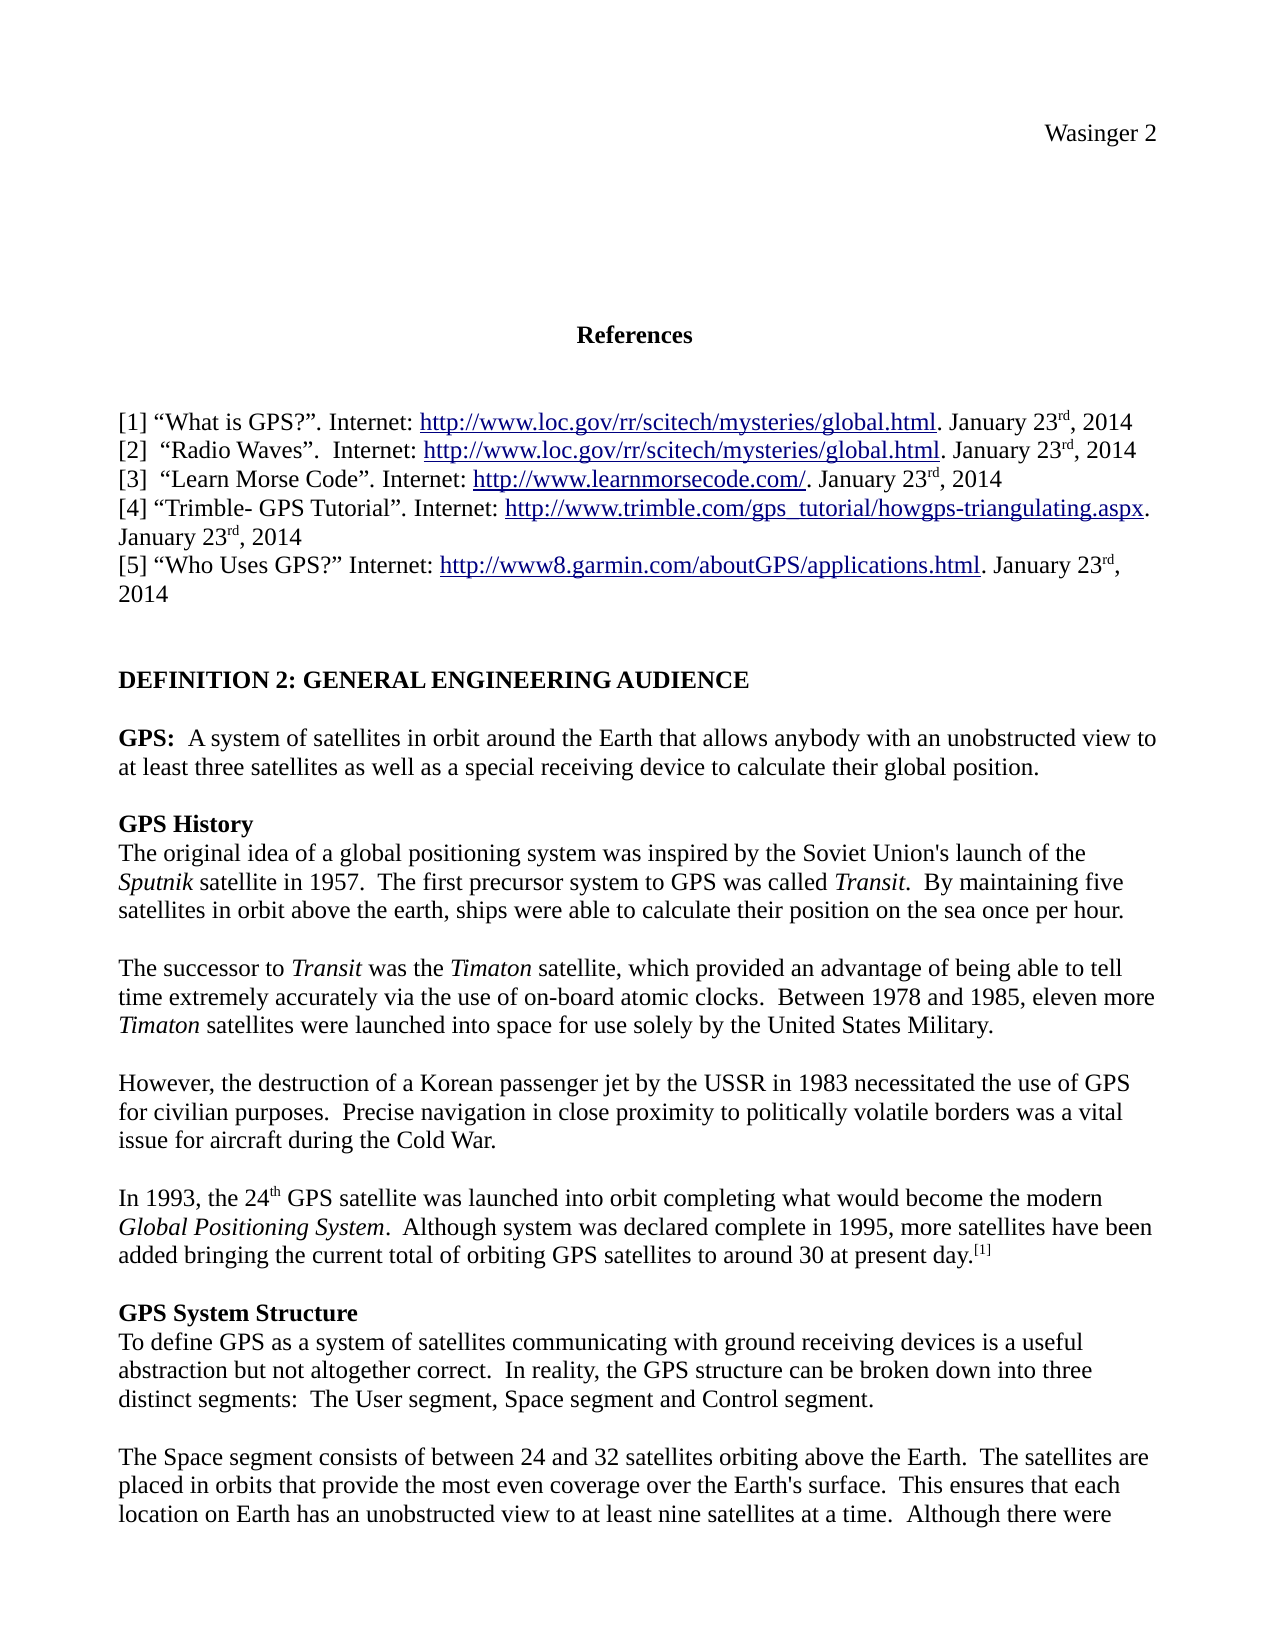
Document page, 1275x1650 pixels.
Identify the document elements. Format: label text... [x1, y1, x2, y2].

text [2] “Radio Waves”. Internet: http://www.loc.gov/rr/scitech/mysteries/global.html. January 23rd, 2014 [118, 436, 1157, 464]
text In 1993, the 24th GPS satellite was launched into orbit completing what would become the modern Global Positioning System. Although system was declared complete in 1995, more satellites have been added bringing the current total of orbiting GPS satellites to around 30 at present day.[1] [118, 1183, 1157, 1269]
text [5] “Who Uses GPS?” Internet: http://www8.garmin.com/aboutGPS/applications.html. January 23rd, 2014 [118, 551, 1157, 608]
text The successor to Transit was the Timaton satellite, which provided an advantage of being able to tell time extremely accurately via the use of on-board atomic clocks. Between 1978 and 1985, eleven more Timaton satellites were launched into space for use solely by the United States Military. [118, 953, 1157, 1039]
text References [118, 321, 1157, 349]
text DEFINITION 2: GENERAL ENGINEERING AUDIENCE [118, 666, 1157, 694]
text GPS: A system of satellites in orbit around the Earth that allows anybody with an unobstructed view to at least three satellites as well as a special receiving device to calculate their global position. [118, 723, 1157, 781]
text The Space segment consists of between 24 and 32 satellites orbiting above the Earth. The satellites are placed in orbits that provide the most even coverage over the Earth's surface. This ensures that each location on Earth has an unobstructed view to at least nine satellites at a time. Although there were [118, 1442, 1157, 1528]
text GPS System Structure [118, 1298, 1157, 1327]
text GPS History [118, 809, 1157, 838]
text However, the destruction of a Korean passenger jet by the USSR in 1983 necessitated the use of GPS for civilian purposes. Precise navigation in close proximity to politically volatile borders was a vital issue for aircraft during the Cold War. [118, 1068, 1157, 1154]
text [3] “Learn Morse Code”. Internet: http://www.learnmorsecode.com/. January 23rd, 2014 [118, 464, 1157, 493]
text The original idea of a global positioning system was inspired by the Soviet Union's launch of the Sputnik satellite in 1957. The first precursor system to GPS was called Transit. By maintaining five satellites in orbit above the earth, ships were able to calculate their position on the sea once per hour. [118, 838, 1157, 924]
text [4] “Trimble- GPS Tutorial”. Internet: http://www.trimble.com/gps_tutorial/howgps-triangulating.aspx. January 23rd, 2014 [118, 493, 1157, 551]
text To define GPS as a system of satellites communicating with ground receiving devices is a useful abstraction but not altogether correct. In reality, the GPS structure can be broken down into three distinct segments: The User segment, Space segment and Control segment. [118, 1327, 1157, 1413]
text [1] “What is GPS?”. Internet: http://www.loc.gov/rr/scitech/mysteries/global.html. January 23rd, 2014 [118, 407, 1157, 436]
